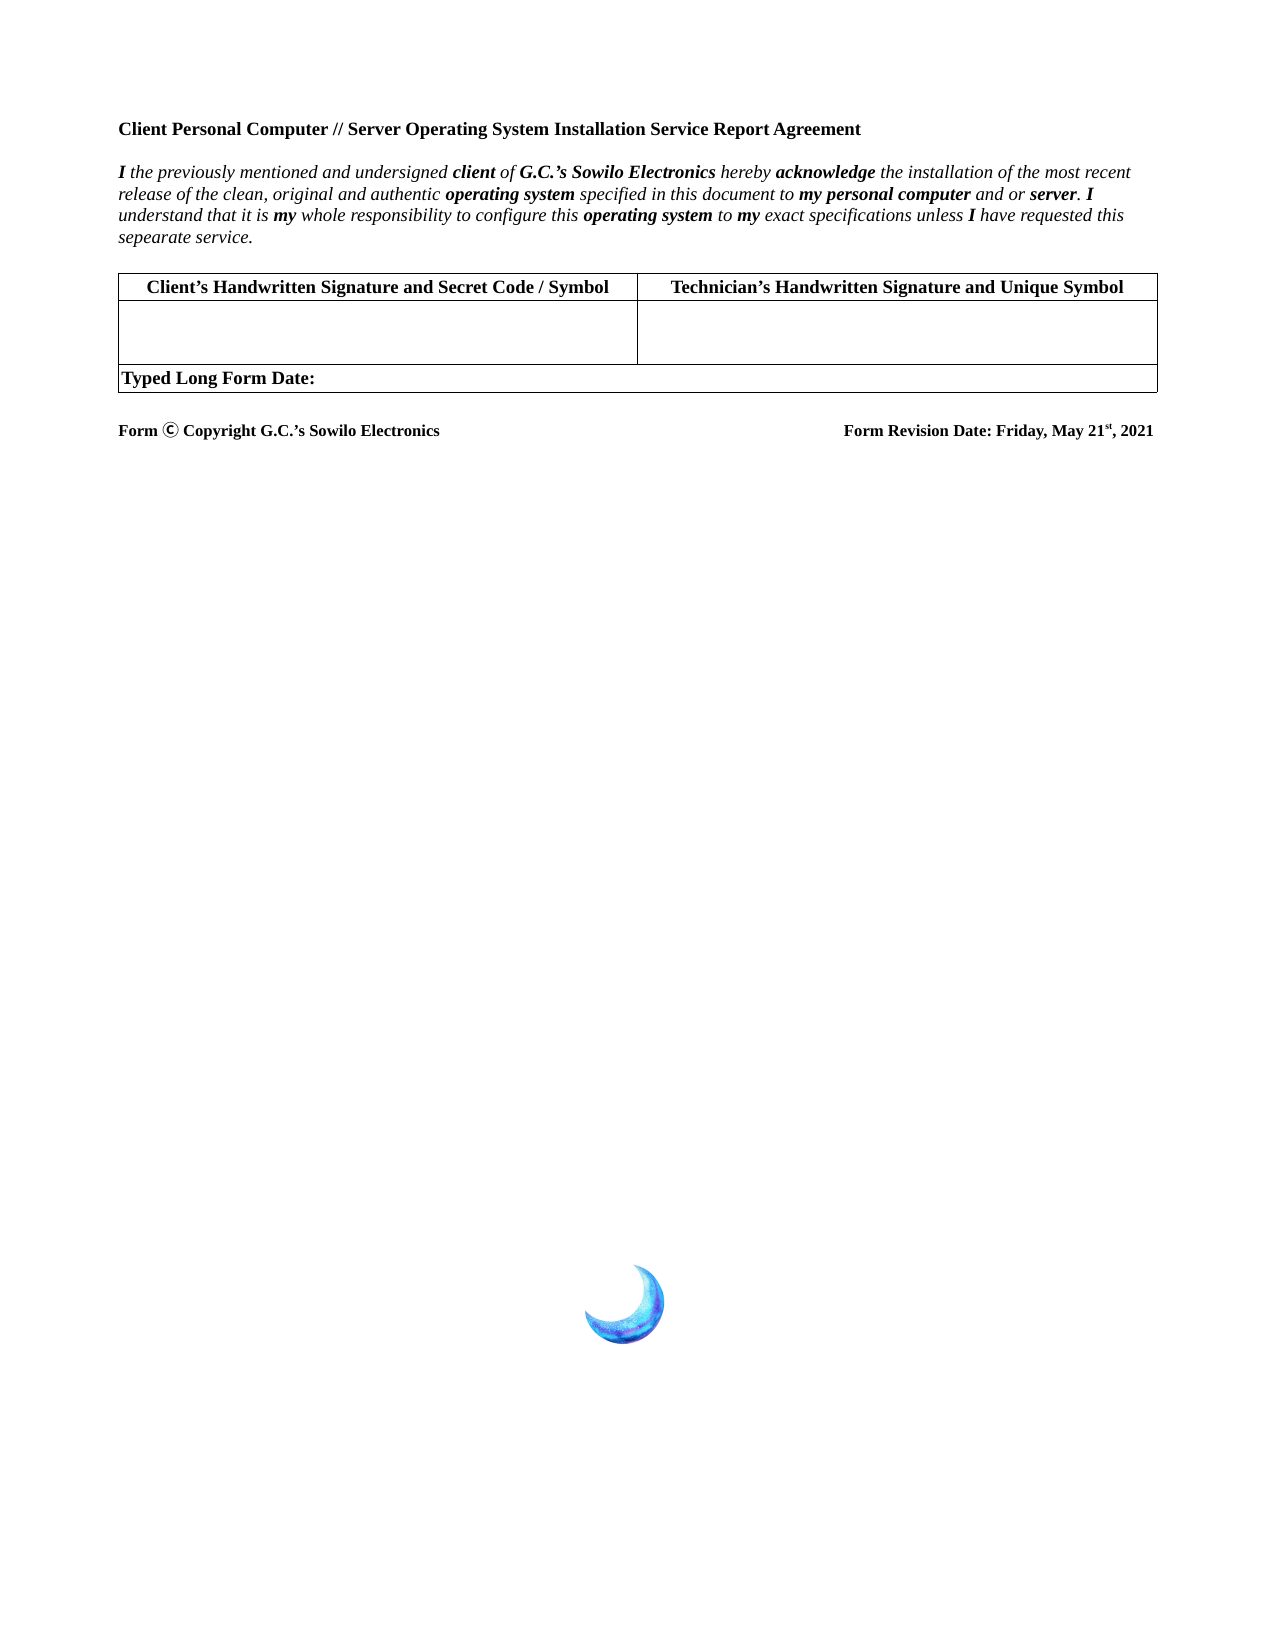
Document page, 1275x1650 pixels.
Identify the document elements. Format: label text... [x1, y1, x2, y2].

text I the previously mentioned and undersigned client of G.C.’s Sowilo Electronics hereby acknowledge the installation of the most recent release of the clean, original and authentic operating system specified in this document to my personal computer and or server. I understand that it is my whole responsibility to configure this operating system to my exact specifications unless I have requested this sepearate service. [118, 161, 1157, 247]
table_header Client’s Handwritten Signature and Secret Code / Symbol [119, 274, 637, 300]
table_cell [638, 301, 1157, 364]
table_header Technician’s Handwritten Signature and Unique Symbol [638, 274, 1157, 300]
table_header Typed Long Form Date: [119, 365, 1157, 392]
text Form Ⓒ Copyright G.C.’s Sowilo Electronics Form Revision Date: Friday, May 21st, 2021 [118, 421, 1157, 440]
table_cell [119, 301, 637, 364]
text Client Personal Computer // Server Operating System Installation Service Report Agreement [118, 118, 1157, 140]
picture [575, 1254, 675, 1355]
